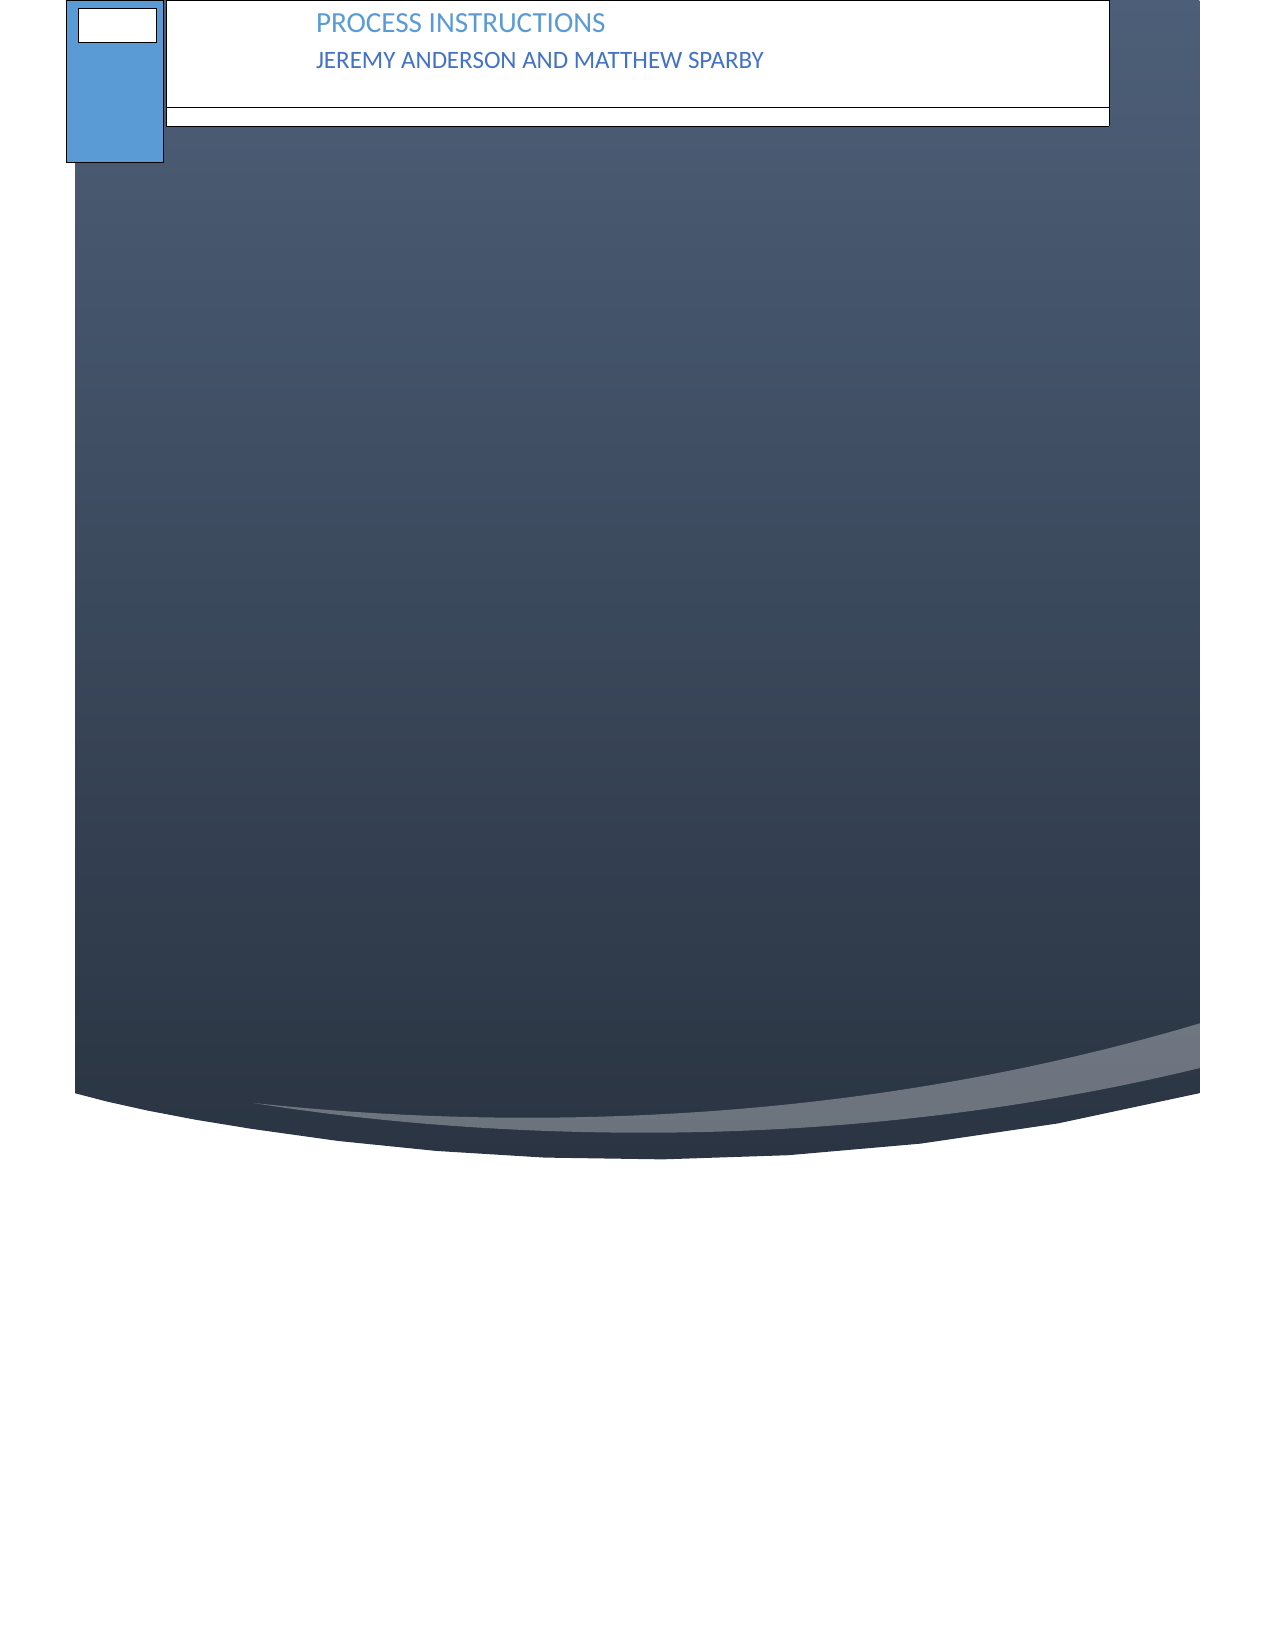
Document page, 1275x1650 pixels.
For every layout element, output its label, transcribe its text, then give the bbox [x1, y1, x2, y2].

text Jeremy Anderson and matthew sparby [316, 44, 929, 74]
text Process instructions [316, 4, 929, 40]
